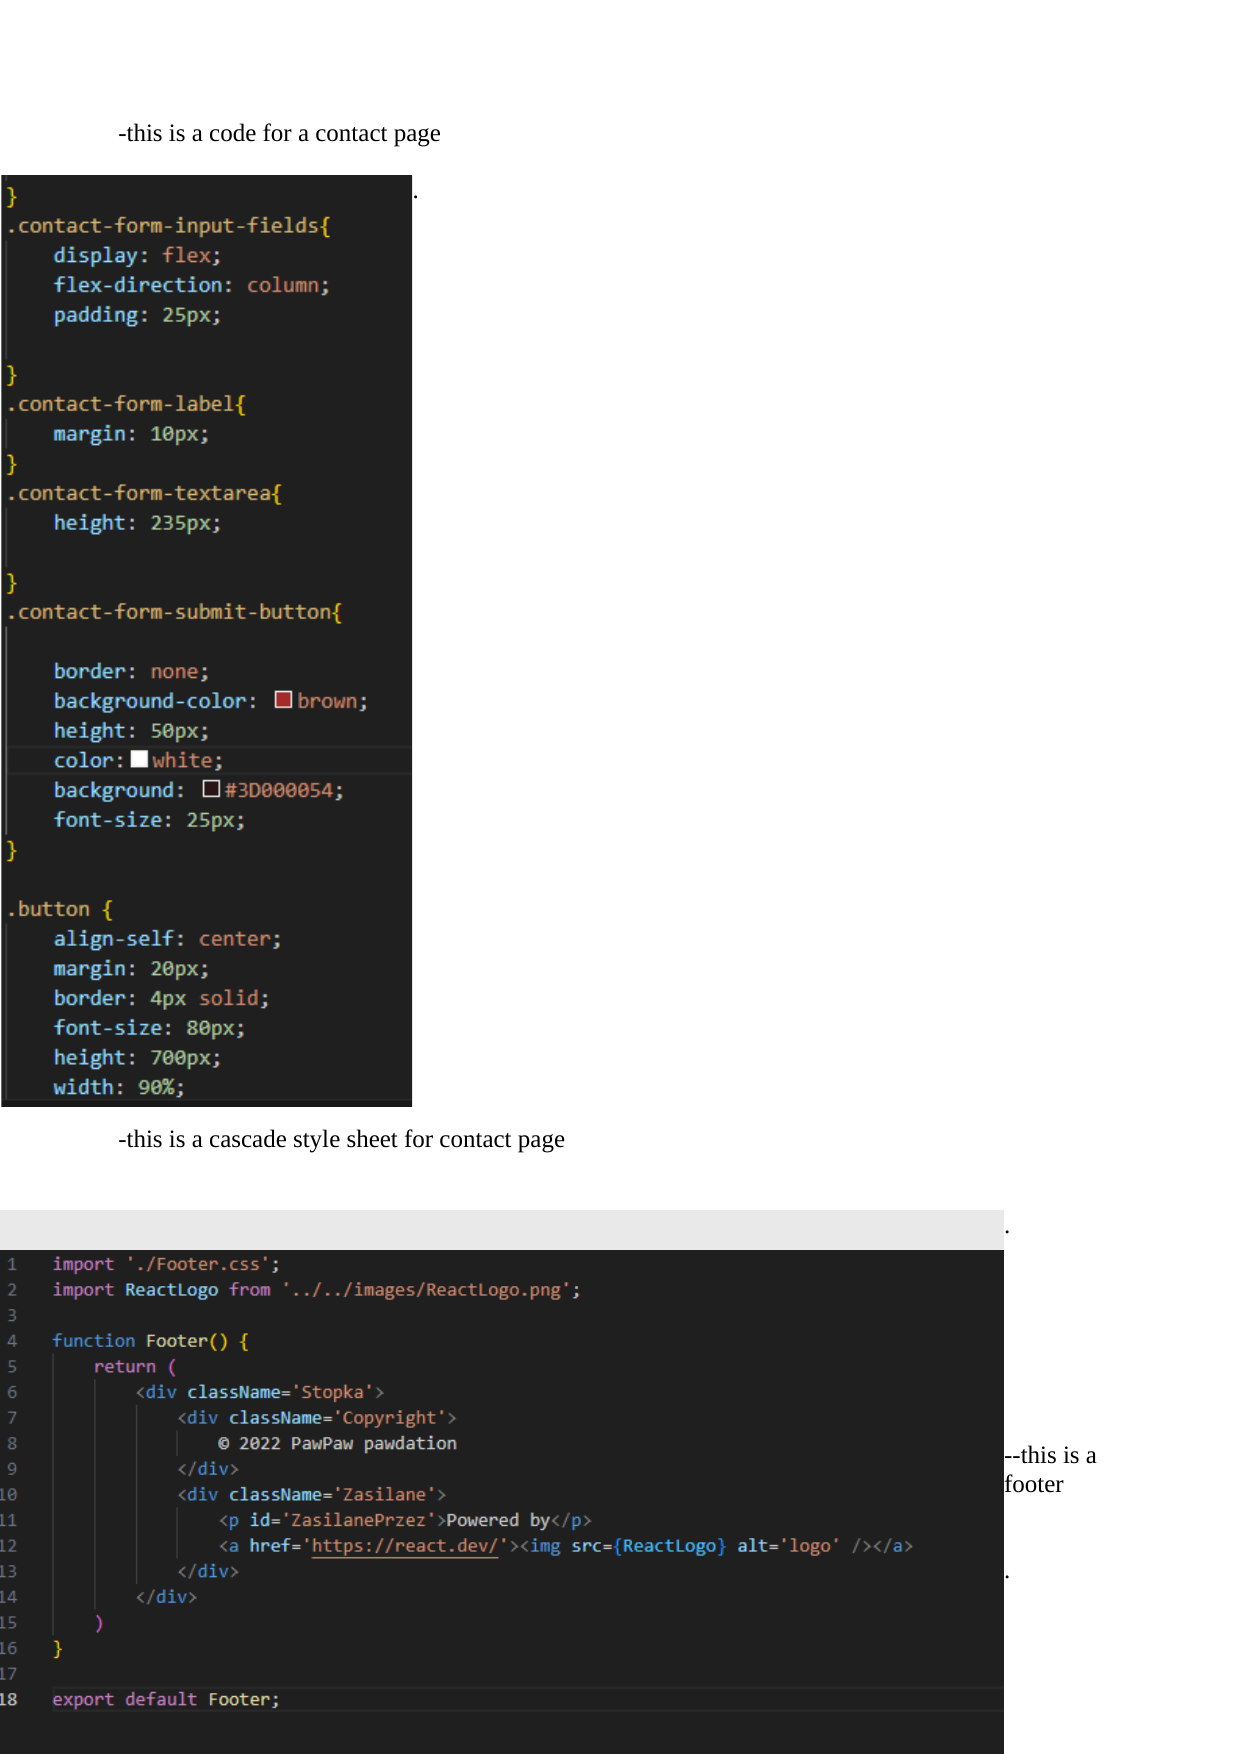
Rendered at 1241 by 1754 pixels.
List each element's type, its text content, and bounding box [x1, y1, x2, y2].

picture [1, 175, 413, 1107]
text . [1004, 1211, 1122, 1239]
picture [0, 1210, 1004, 1754]
text -this is a cascade style sheet for contact page [118, 1124, 1122, 1153]
text . [413, 176, 1122, 204]
text -this is a code for a contact page [118, 118, 1122, 147]
text . [1004, 1556, 1122, 1584]
text --this is a footer [1004, 1441, 1122, 1498]
